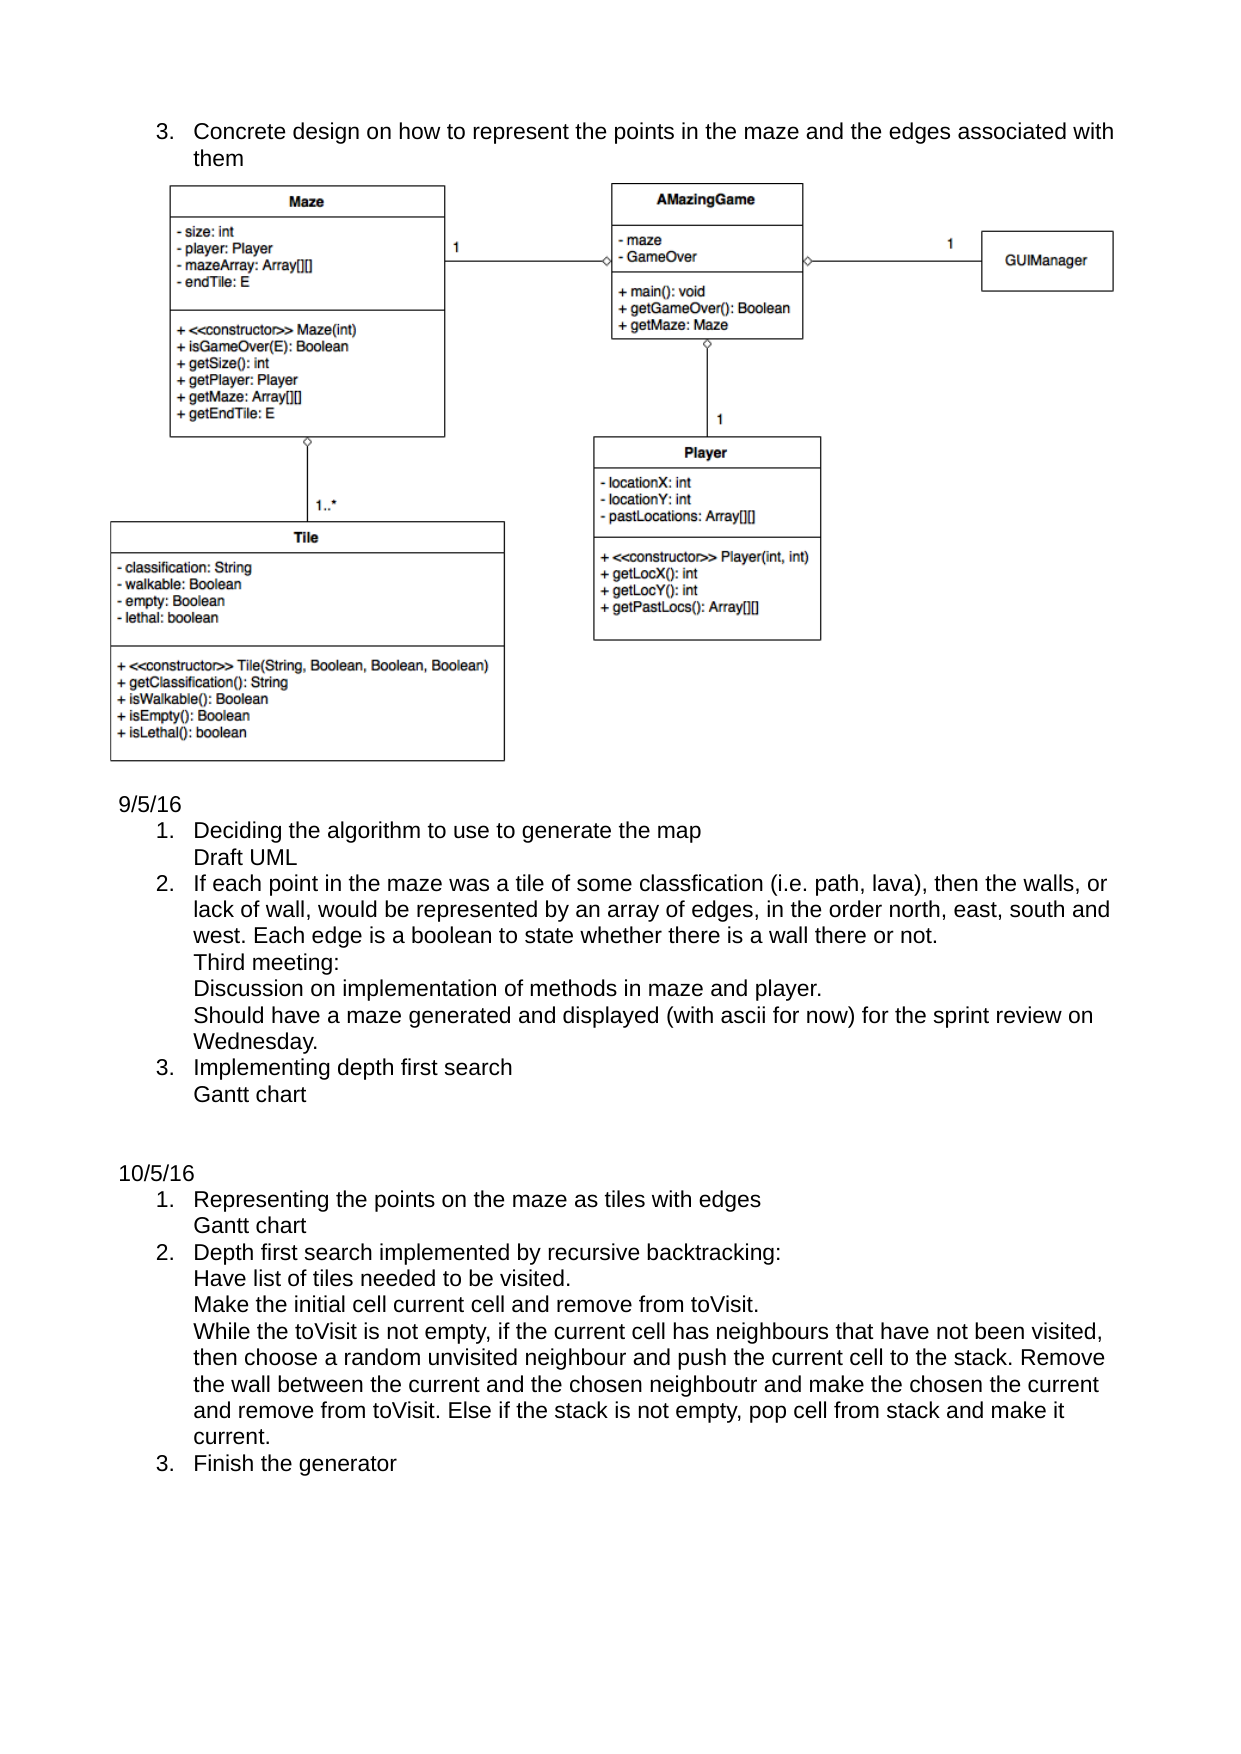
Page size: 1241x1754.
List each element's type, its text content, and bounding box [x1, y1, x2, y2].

list Gantt chart [156, 1081, 1122, 1107]
list Concrete design on how to represent the points in the maze and the edges associated with them [156, 118, 1122, 171]
list While the toVisit is not empty, if the current cell has neighbours that have not been visited, then choose a random unvisited neighbour and push the current cell to the stack. Remove the wall between the current and the chosen neighboutr and make the chosen the current and remove from toVisit. Else if the stack is not empty, pop cell from stack and make it current. [156, 1318, 1122, 1449]
text 10/5/16 [118, 1160, 1122, 1186]
list Make the initial cell current cell and remove from toVisit. [156, 1291, 1122, 1318]
list Discussion on implementation of methods in maze and player. [156, 975, 1122, 1002]
list Third meeting: [156, 949, 1122, 975]
list Should have a maze generated and displayed (with ascii for now) for the sprint review on Wednesday. [156, 1002, 1122, 1054]
picture [110, 183, 1115, 765]
text 9/5/16 [118, 791, 1122, 817]
list Representing the points on the maze as tiles with edges [156, 1186, 1122, 1212]
list Have list of tiles needed to be visited. [156, 1265, 1122, 1291]
list Deciding the algorithm to use to generate the map [156, 817, 1122, 843]
list Draft UML [156, 843, 1122, 870]
list Finish the generator [156, 1449, 1122, 1476]
list Implementing depth first search [156, 1054, 1122, 1081]
list Depth first search implemented by recursive backtracking: [156, 1239, 1122, 1265]
list If each point in the maze was a tile of some classfication (i.e. path, lava), then the walls, or lack of wall, would be represented by an array of edges, in the order north, east, south and west. Each edge is a boolean to state whether there is a wall there or not. [156, 870, 1122, 949]
list Gantt chart [156, 1212, 1122, 1239]
